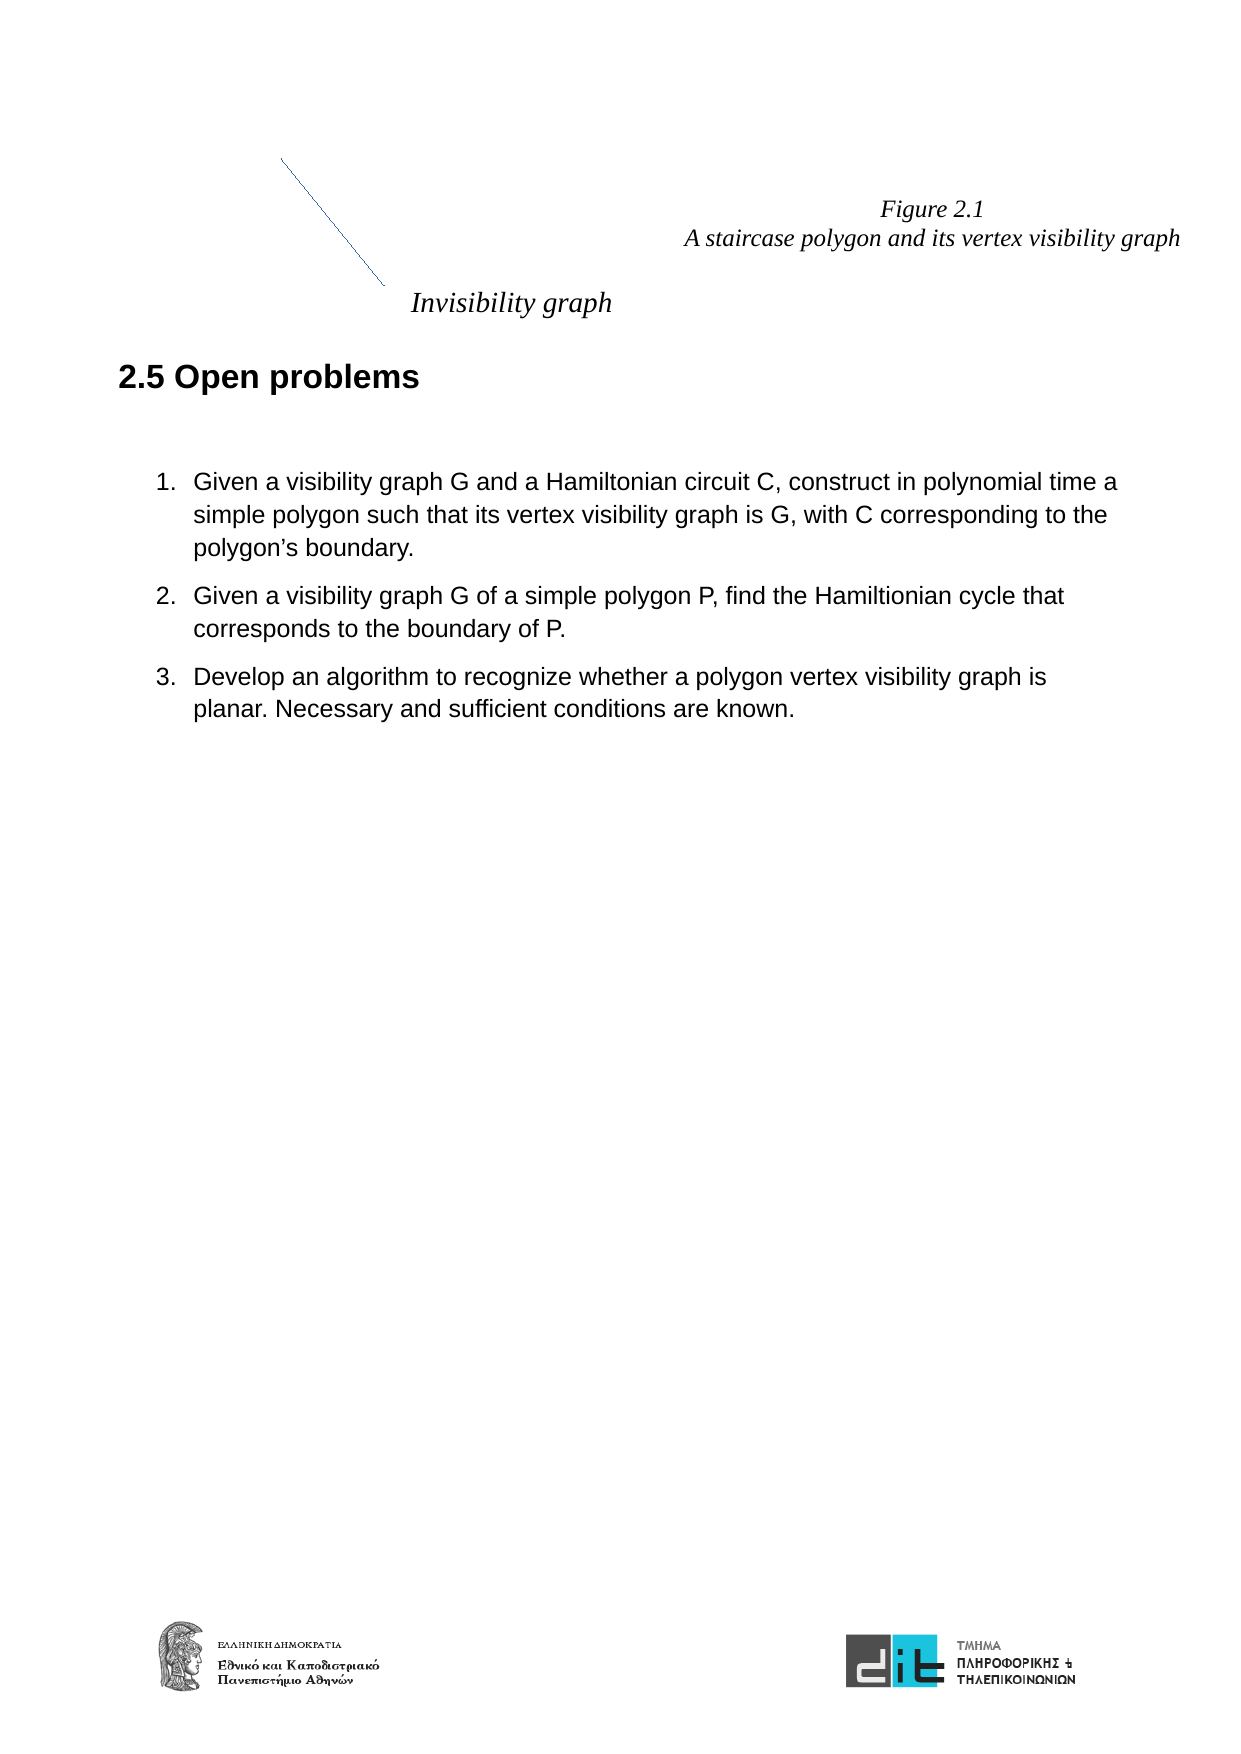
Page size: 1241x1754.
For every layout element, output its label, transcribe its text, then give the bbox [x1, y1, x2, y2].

list Develop an algorithm to recognize whether a polygon vertex visibility graph is planar. Necessary and sufficient conditions are known. [156, 661, 1122, 723]
subtitle 2.5 Open problems [118, 357, 1122, 396]
picture [118, 1607, 1123, 1708]
list Given a visibility graph G and a Hamiltonian circuit C, construct in polynomial time a simple polygon such that its vertex visibility graph is G, with C corresponding to the polygon’s boundary. [156, 467, 1122, 562]
list Given a visibility graph G of a simple polygon P, find the Hamiltionian cycle that corresponds to the boundary of P. [156, 581, 1122, 643]
